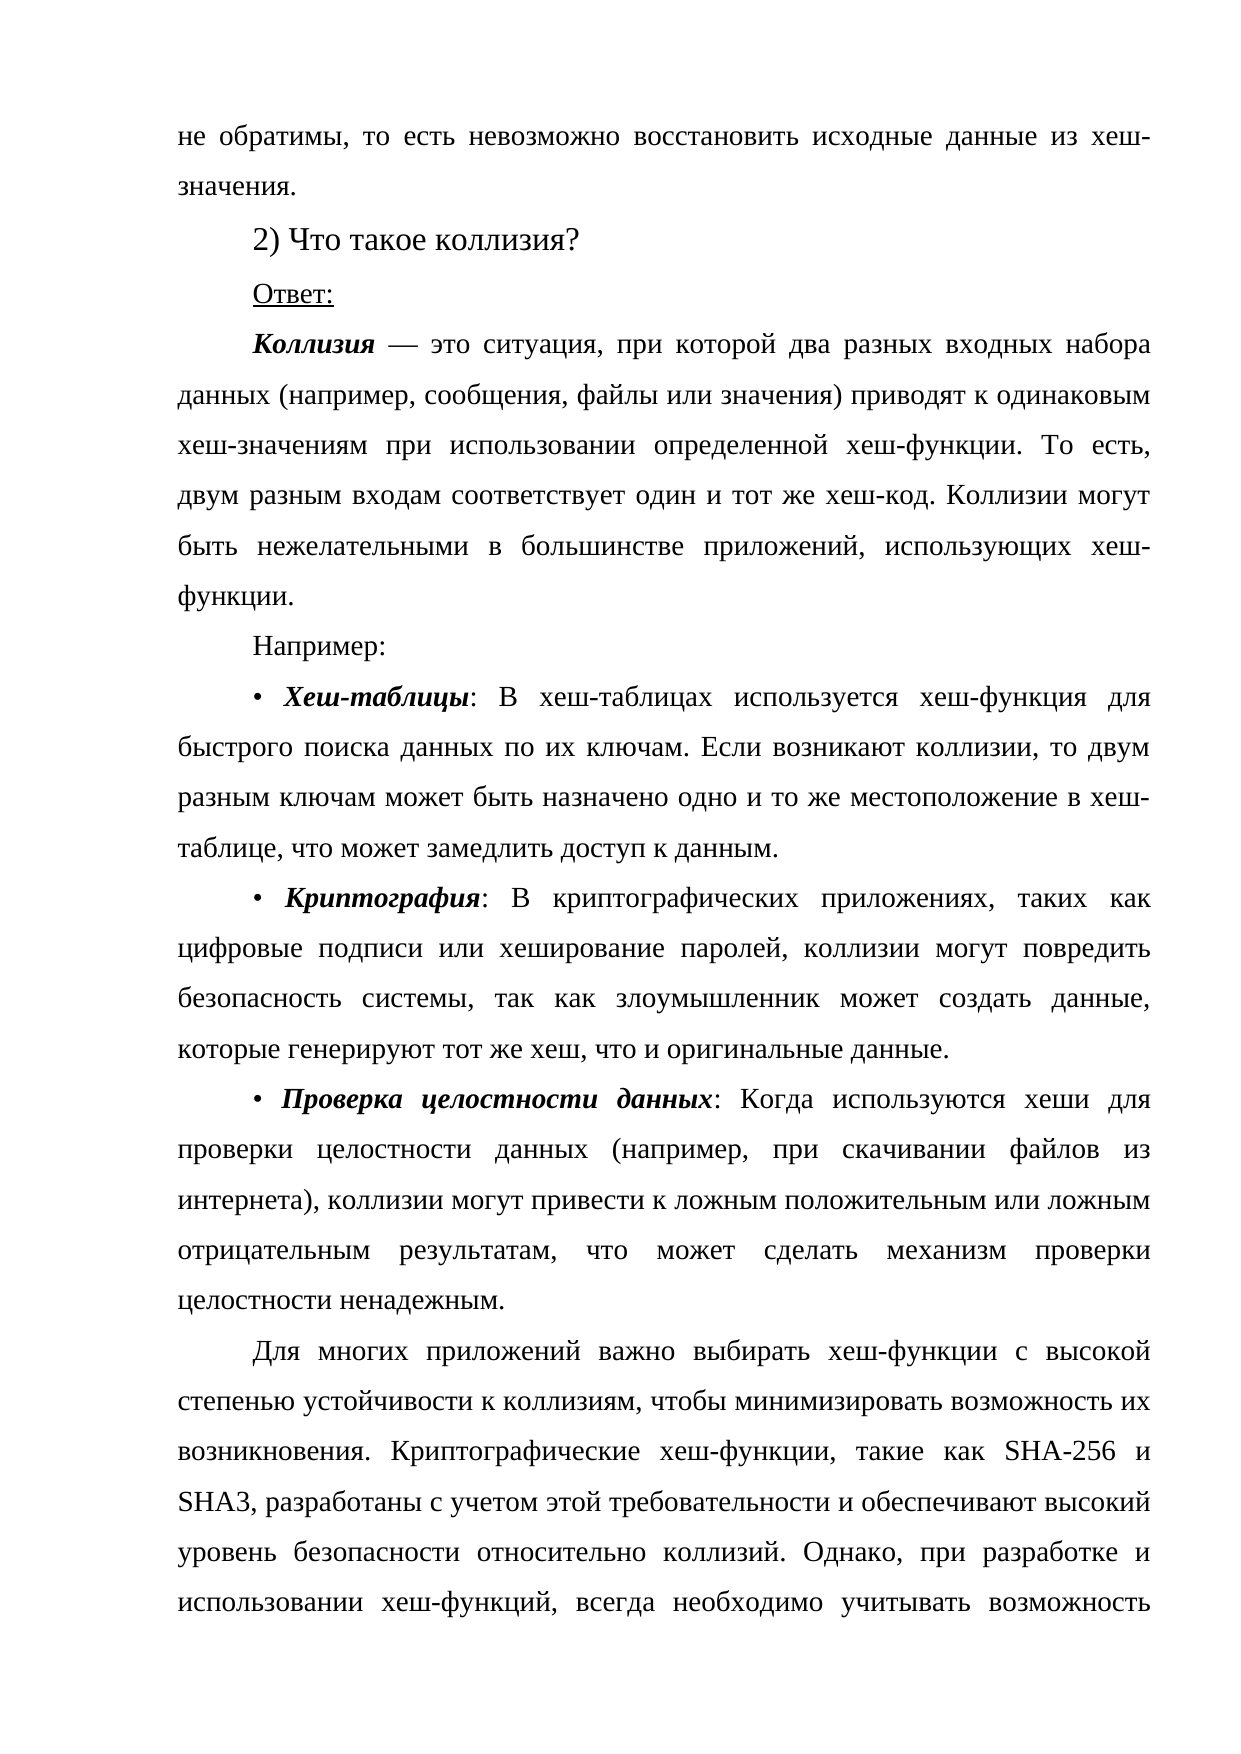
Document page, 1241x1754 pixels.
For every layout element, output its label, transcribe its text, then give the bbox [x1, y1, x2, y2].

text 2) Что такое коллизия? [177, 219, 1152, 257]
text • Проверка целостности данных: Когда используются хеши для проверки целостности данных (например, при скачивании файлов из интернета), коллизии могут привести к ложным положительным или ложным отрицательным результатам, что может сделать механизм проверки целостности ненадежным. [177, 1081, 1152, 1316]
text • Хеш-таблицы: В хеш-таблицах используется хеш-функция для быстрого поиска данных по их ключам. Если возникают коллизии, то двум разным ключам может быть назначено одно и то же местоположение в хеш-таблице, что может замедлить доступ к данным. [177, 679, 1152, 863]
text Коллизия — это ситуация, при которой два разных входных набора данных (например, сообщения, файлы или значения) приводят к одинаковым хеш-значениям при использовании определенной хеш-функции. То есть, двум разным входам соответствует один и тот же хеш-код. Коллизии могут быть нежелательными в большинстве приложений, использующих хеш-функции. [177, 327, 1152, 612]
text Ответ: [177, 276, 1152, 310]
text Для многих приложений важно выбирать хеш-функции с высокой степенью устойчивости к коллизиям, чтобы минимизировать возможность их возникновения. Криптографические хеш-функции, такие как SHA-256 и SHA3, разработаны с учетом этой требовательности и обеспечивают высокий уровень безопасности относительно коллизий. Однако, при разработке и использовании хеш-функций, всегда необходимо учитывать возможность [177, 1333, 1152, 1618]
text • Криптография: В криптографических приложениях, таких как цифровые подписи или хеширование паролей, коллизии могут повредить безопасность системы, так как злоумышленник может создать данные, которые генерируют тот же хеш, что и оригинальные данные. [177, 880, 1152, 1064]
text не обратимы, то есть невозможно восстановить исходные данные из хеш-значения. [177, 118, 1152, 202]
text Например: [177, 628, 1152, 662]
